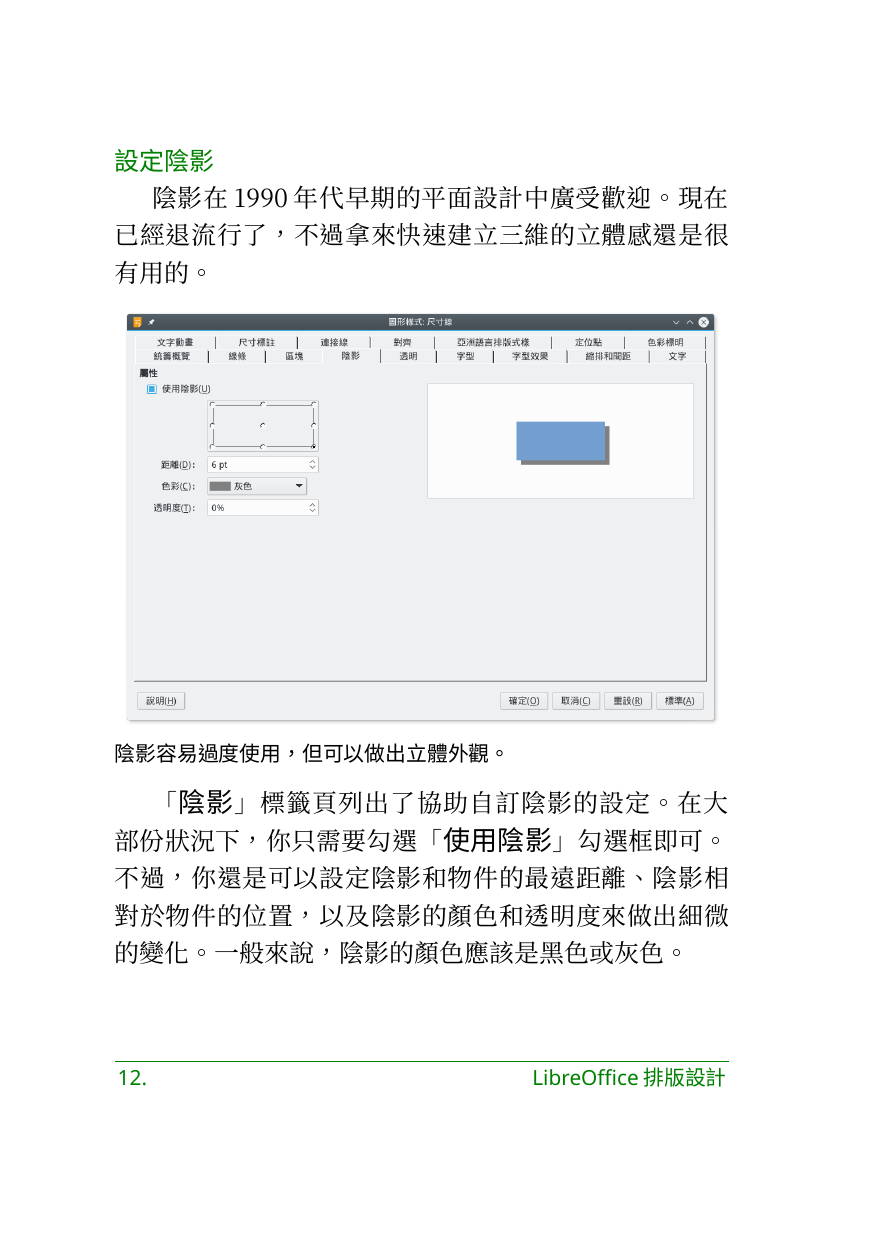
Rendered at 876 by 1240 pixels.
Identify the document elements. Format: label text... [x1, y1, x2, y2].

text 「陰影」標籤頁列出了協助自訂陰影的設定。在大部份狀況下，你只需要勾選「使用陰影」勾選框即可。不過，你還是可以設定陰影和物件的最遠距離、陰影相對於物件的位置，以及陰影的顏色和透明度來做出細微的變化。一般來說，陰影的顏色應該是黑色或灰色。 [114, 783, 729, 970]
picture [123, 310, 721, 727]
table_header [115, 305, 729, 732]
subtitle 設定陰影 [114, 146, 729, 177]
table_cell 陰影容易過度使用，但可以做出立體外觀。 [115, 732, 729, 767]
text 陰影在1990年代早期的平面設計中廣受歡迎。現在已經退流行了，不過拿來快速建立三維的立體感還是很有用的。 [114, 177, 729, 289]
